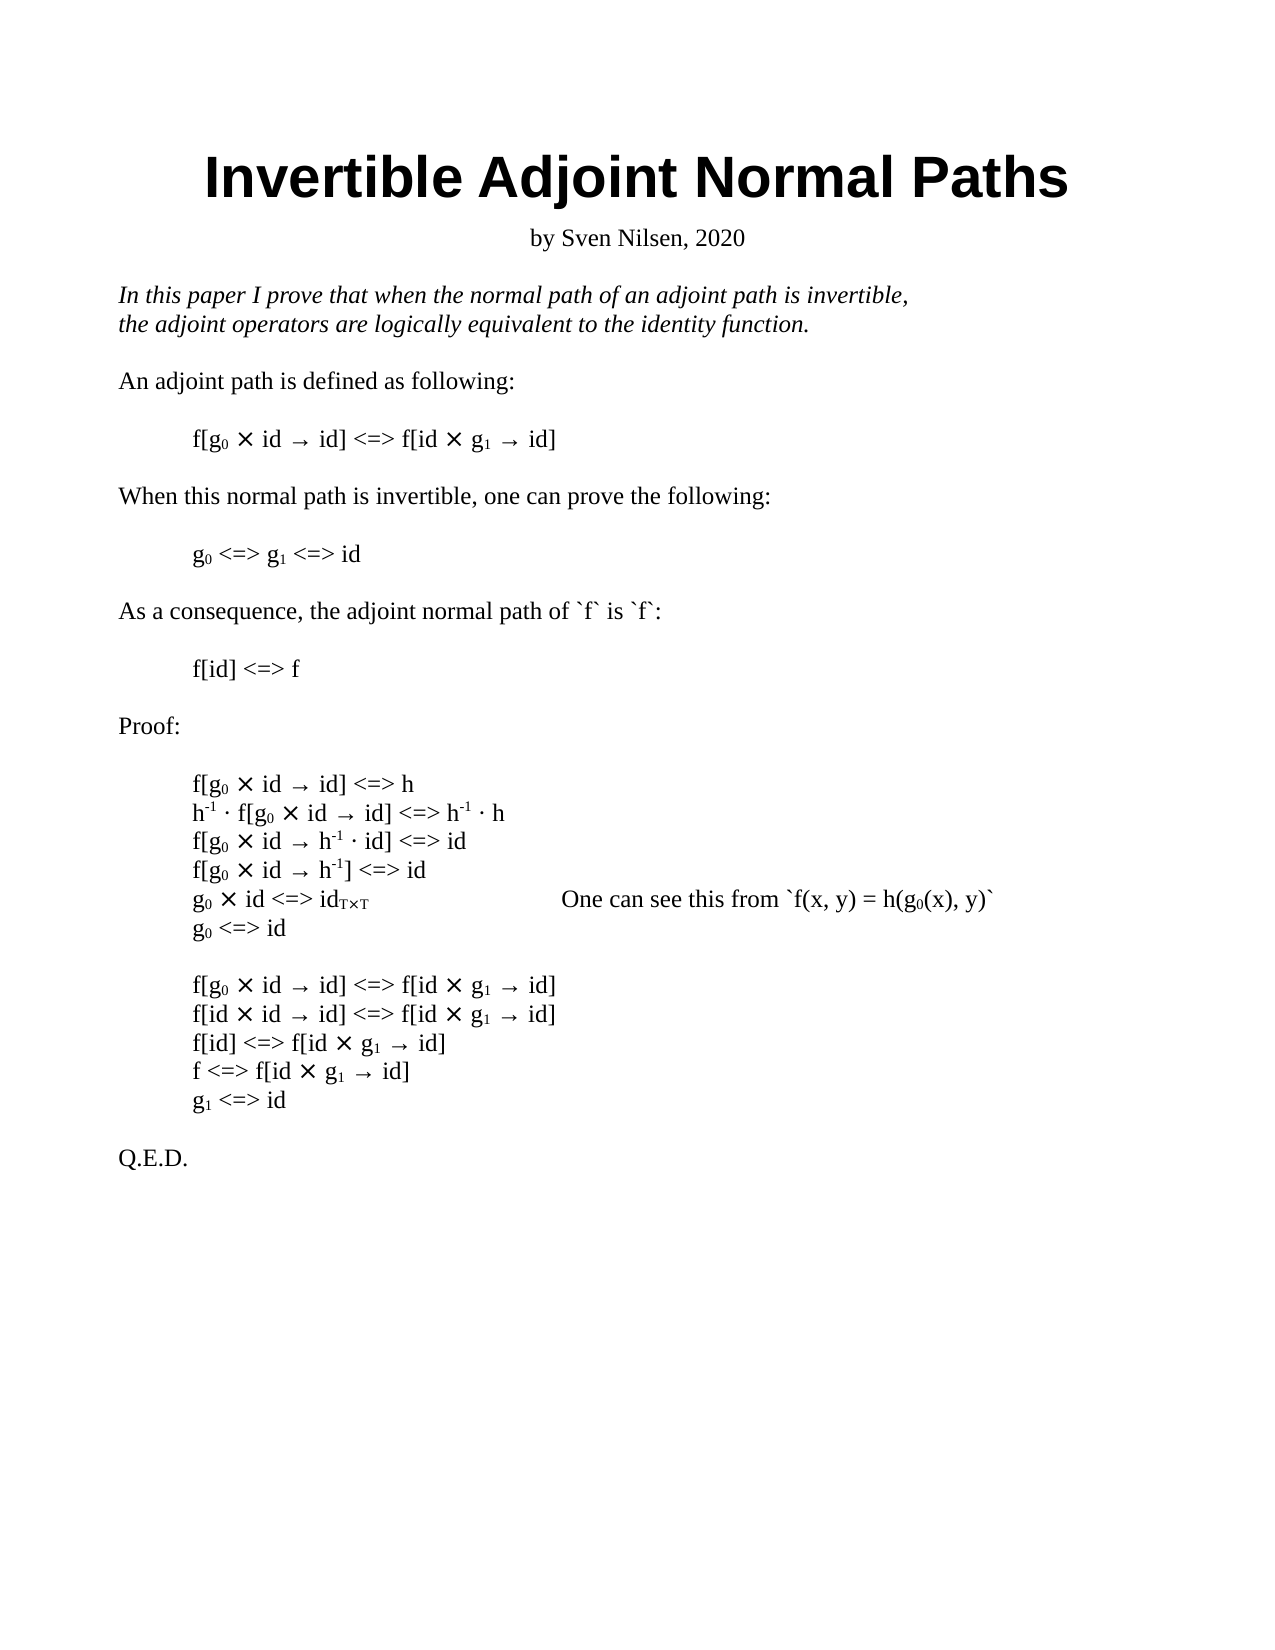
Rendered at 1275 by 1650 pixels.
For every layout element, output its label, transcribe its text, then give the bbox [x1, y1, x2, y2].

text f[id] <=> f [118, 654, 1157, 683]
text f[g0 ⨯ id → h-1 · id] <=> id [118, 826, 1157, 855]
text f <=> f[id ⨯ g1 → id] [118, 1056, 1157, 1085]
text by Sven Nilsen, 2020 [118, 223, 1157, 251]
text f[g0 ⨯ id → id] <=> h [118, 769, 1157, 798]
text Proof: [118, 711, 1157, 740]
text g0 ⨯ id <=> idT⨯T One can see this from `f(x, y) = h(g0(x), y)` [118, 884, 1157, 913]
title Invertible Adjoint Normal Paths [118, 143, 1157, 210]
text g1 <=> id [118, 1085, 1157, 1114]
text f[g0 ⨯ id → id] <=> f[id ⨯ g1 → id] [118, 970, 1157, 999]
text g0 <=> g1 <=> id [118, 539, 1157, 568]
text f[g0 ⨯ id → id] <=> f[id ⨯ g1 → id] [118, 424, 1157, 453]
text g0 <=> id [118, 913, 1157, 941]
text As a consequence, the adjoint normal path of `f` is `f`: [118, 596, 1157, 625]
text In this paper I prove that when the normal path of an adjoint path is invertible, the adjoint operators are logically equivalent to the identity function. [118, 280, 1157, 338]
text f[g0 ⨯ id → h-1] <=> id [118, 855, 1157, 884]
text An adjoint path is defined as following: [118, 366, 1157, 395]
text f[id] <=> f[id ⨯ g1 → id] [118, 1028, 1157, 1056]
text f[id ⨯ id → id] <=> f[id ⨯ g1 → id] [118, 999, 1157, 1028]
text When this normal path is invertible, one can prove the following: [118, 481, 1157, 510]
text Q.E.D. [118, 1143, 1157, 1171]
text h-1 · f[g0 ⨯ id → id] <=> h-1 · h [118, 798, 1157, 826]
